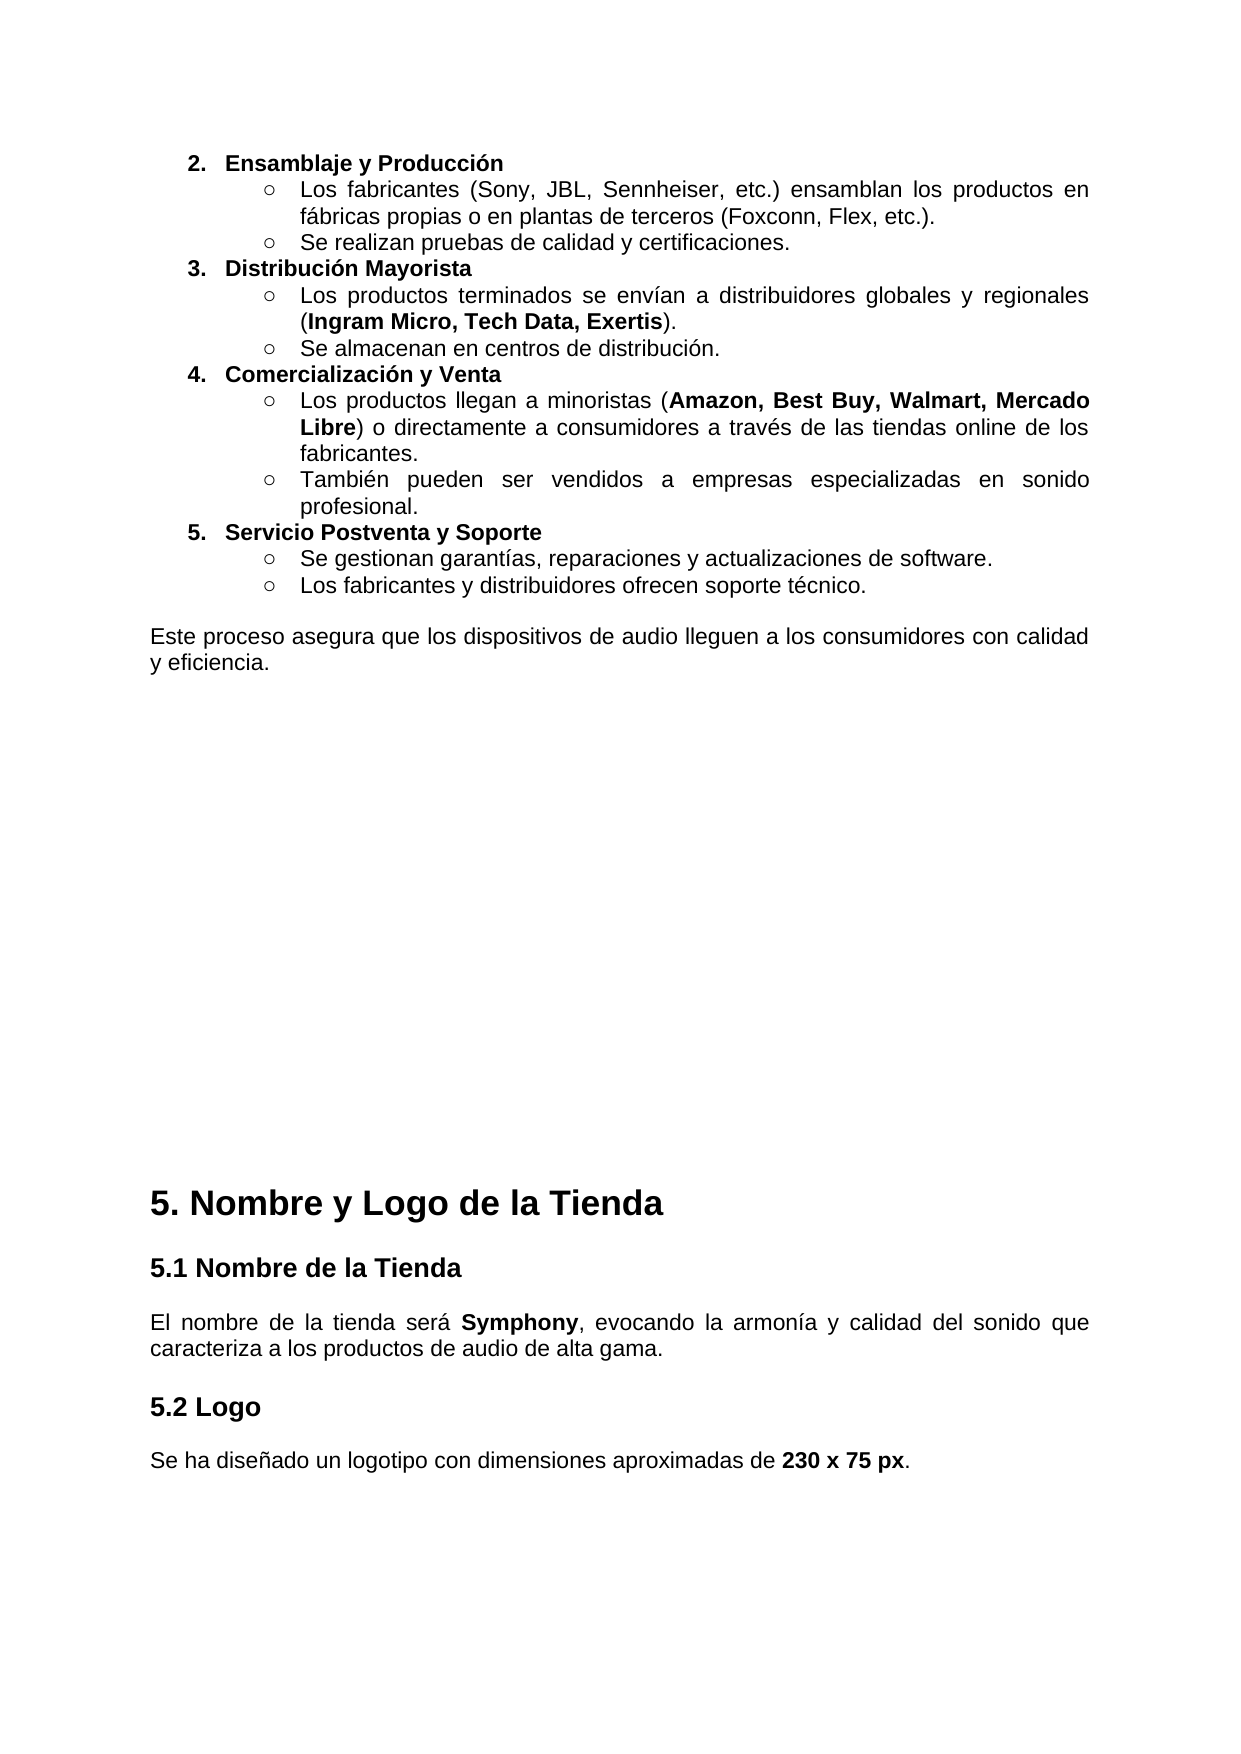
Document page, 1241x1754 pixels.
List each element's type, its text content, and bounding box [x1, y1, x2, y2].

list Se gestionan garantías, reparaciones y actualizaciones de software. [262, 545, 1090, 572]
list Los productos terminados se envían a distribuidores globales y regionales (Ingram Micro, Tech Data, Exertis). [262, 282, 1090, 334]
list Se almacenan en centros de distribución. [262, 334, 1090, 361]
list Se realizan pruebas de calidad y certificaciones. [262, 229, 1090, 255]
list Los fabricantes y distribuidores ofrecen soporte técnico. [262, 572, 1090, 598]
list Servicio Postventa y Soporte [187, 519, 1090, 545]
list Comercialización y Venta [187, 361, 1090, 387]
list Los productos llegan a minoristas (Amazon, Best Buy, Walmart, Mercado Libre) o directamente a consumidores a través de las tiendas online de los fabricantes. [262, 387, 1090, 466]
text Este proceso asegura que los dispositivos de audio lleguen a los consumidores con calidad y eficiencia. [150, 623, 1090, 676]
list Los fabricantes (Sony, JBL, Sennheiser, etc.) ensamblan los productos en fábricas propias o en plantas de terceros (Foxconn, Flex, etc.). [262, 176, 1090, 229]
subtitle 5. Nombre y Logo de la Tienda [150, 1183, 1090, 1223]
subtitle 5.1 Nombre de la Tienda [150, 1252, 1090, 1284]
text El nombre de la tienda será Symphony, evocando la armonía y calidad del sonido que caracteriza a los productos de audio de alta gama. [150, 1309, 1090, 1361]
list Distribución Mayorista [187, 255, 1090, 282]
list Ensamblaje y Producción [187, 150, 1090, 176]
subtitle 5.2 Logo [150, 1391, 1090, 1422]
list También pueden ser vendidos a empresas especializadas en sonido profesional. [262, 466, 1090, 519]
text Se ha diseñado un logotipo con dimensiones aproximadas de 230 x 75 px. [150, 1447, 1090, 1473]
